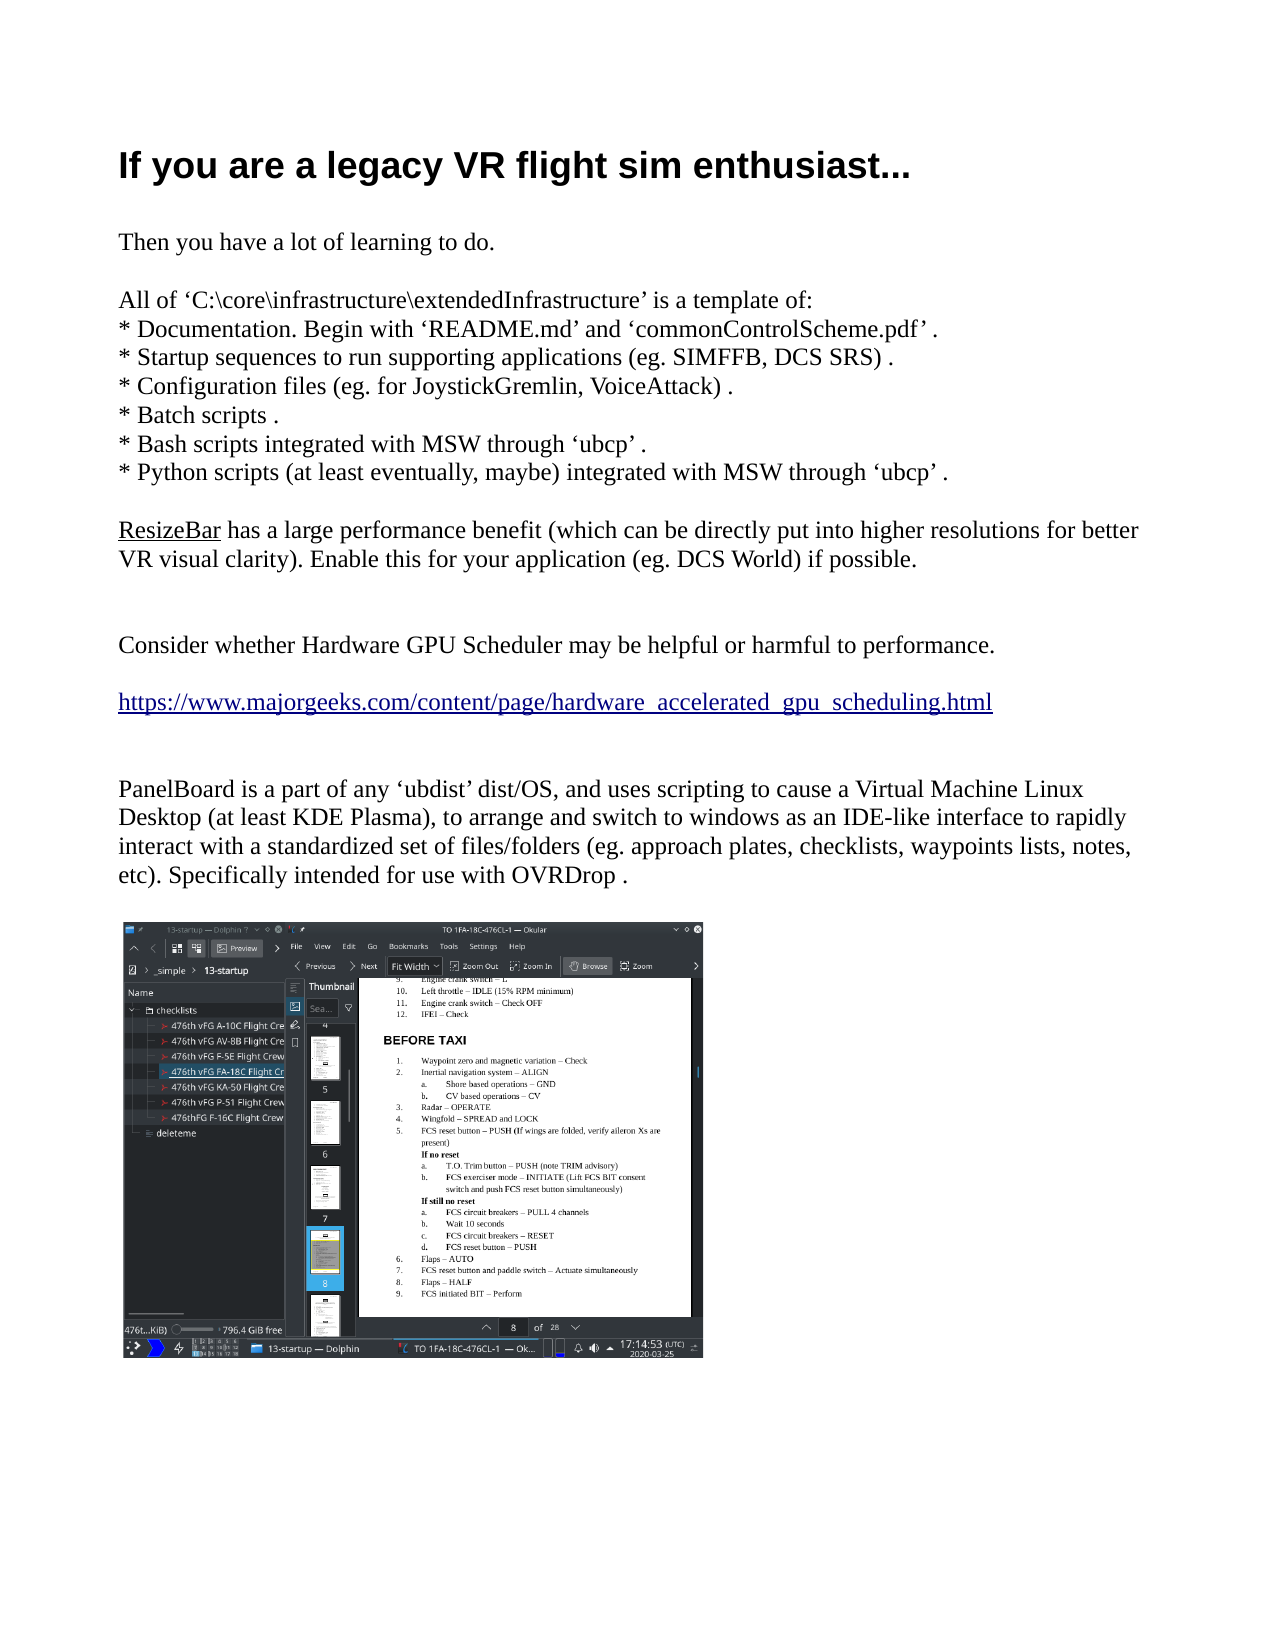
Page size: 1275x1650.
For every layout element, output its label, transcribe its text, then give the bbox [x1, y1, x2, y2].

text * Configuration files (eg. for JoystickGremlin, VoiceAttack) . [118, 371, 1157, 400]
text Then you have a lot of learning to do. [118, 227, 1157, 256]
text https://www.majorgeeks.com/content/page/hardware_accelerated_gpu_scheduling.html [118, 687, 1157, 716]
text PanelBoard is a part of any ‘ubdist’ dist/OS, and uses scripting to cause a Virtual Machine Linux Desktop (at least KDE Plasma), to arrange and switch to windows as an IDE-like interface to rapidly interact with a standardized set of files/folders (eg. approach plates, checklists, waypoints lists, notes, etc). Specifically intended for use with OVRDrop . [118, 774, 1157, 889]
text ResizeBar has a large performance benefit (which can be directly put into higher resolutions for better VR visual clarity). Enable this for your application (eg. DCS World) if possible. [118, 515, 1157, 572]
picture [123, 922, 704, 1358]
text All of ‘C:\core\infrastructure\extendedInfrastructure’ is a template of: [118, 285, 1157, 314]
text * Documentation. Begin with ‘README.md’ and ‘commonControlScheme.pdf’ . [118, 314, 1157, 342]
subtitle If you are a legacy VR flight sim enthusiast... [118, 143, 1157, 186]
text * Bash scripts integrated with MSW through ‘ubcp’ . [118, 429, 1157, 457]
text * Startup sequences to run supporting applications (eg. SIMFFB, DCS SRS) . [118, 342, 1157, 371]
text * Python scripts (at least eventually, maybe) integrated with MSW through ‘ubcp’ . [118, 457, 1157, 486]
text * Batch scripts . [118, 400, 1157, 429]
text Consider whether Hardware GPU Scheduler may be helpful or harmful to performance. [118, 630, 1157, 659]
